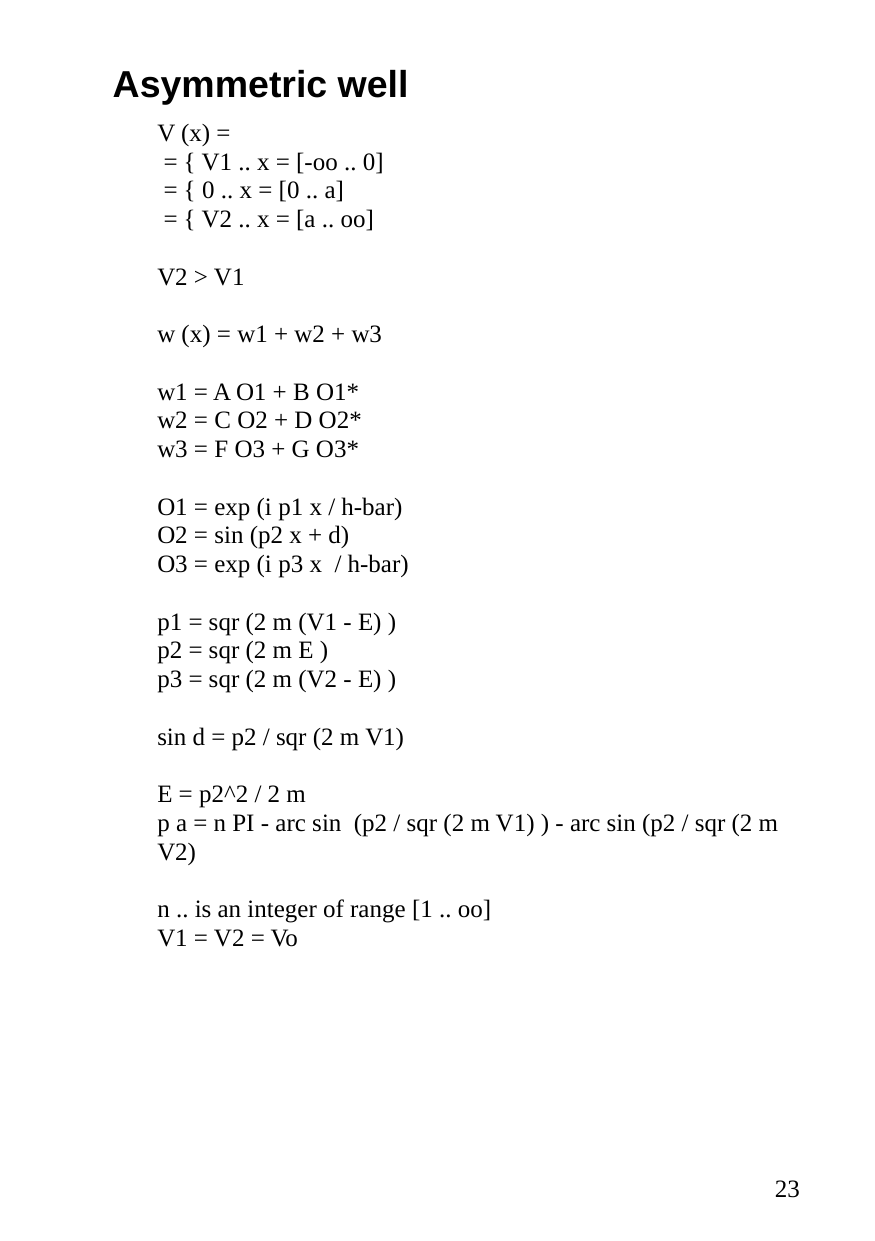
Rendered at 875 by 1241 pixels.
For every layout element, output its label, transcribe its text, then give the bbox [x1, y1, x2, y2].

table_cell [109, 463, 154, 492]
table_cell p a = n PI - arc sin (p2 / sqr (2 m V1) ) - arc sin (p2 / sqr (2 m V2) [154, 808, 793, 866]
table_cell [154, 233, 793, 262]
table_cell [154, 981, 793, 1009]
table_cell [154, 952, 793, 981]
table_cell [109, 607, 154, 636]
table_cell p2 = sqr (2 m E ) [154, 636, 793, 664]
table_cell [109, 319, 154, 348]
table_cell [109, 377, 154, 406]
table_cell [109, 779, 154, 808]
table_cell [109, 204, 154, 233]
table_cell E = p2^2 / 2 m [154, 779, 793, 808]
table_cell [154, 463, 793, 492]
table_cell [154, 291, 793, 319]
table_cell w3 = F O3 + G O3* [154, 434, 793, 463]
table_cell [109, 636, 154, 664]
table_cell w1 = A O1 + B O1* [154, 377, 793, 406]
table_cell [154, 693, 793, 722]
table_cell [154, 866, 793, 894]
table_cell = { V2 .. x = [a .. oo] [154, 204, 793, 233]
table_cell [109, 664, 154, 693]
table_cell [109, 348, 154, 377]
table_cell [109, 434, 154, 463]
table_cell [109, 722, 154, 751]
table_cell O3 = exp (i p3 x / h-bar) [154, 549, 793, 578]
table_cell [109, 866, 154, 894]
table_cell = { 0 .. x = [0 .. a] [154, 176, 793, 204]
table_cell V2 > V1 [154, 262, 793, 291]
table_cell p3 = sqr (2 m (V2 - E) ) [154, 664, 793, 693]
table_cell [109, 233, 154, 262]
table_cell [109, 521, 154, 549]
table_cell [109, 751, 154, 779]
table_cell [109, 406, 154, 434]
table_cell [109, 981, 154, 1009]
table_header [109, 118, 154, 147]
table_cell sin d = p2 / sqr (2 m V1) [154, 722, 793, 751]
table_cell [109, 894, 154, 923]
table_cell w2 = C O2 + D O2* [154, 406, 793, 434]
table_cell O2 = sin (p2 x + d) [154, 521, 793, 549]
table_cell V1 = V2 = Vo [154, 923, 793, 952]
table_cell [109, 492, 154, 521]
table_cell p1 = sqr (2 m (V1 - E) ) [154, 607, 793, 636]
table_cell O1 = exp (i p1 x / h-bar) [154, 492, 793, 521]
table_cell [109, 578, 154, 607]
table_cell [109, 147, 154, 176]
table_header V (x) = [154, 118, 793, 147]
table_cell [154, 348, 793, 377]
table_cell [109, 549, 154, 578]
table_cell [109, 176, 154, 204]
table_cell [109, 923, 154, 952]
table_cell n .. is an integer of range [1 .. oo] [154, 894, 793, 923]
table_cell [109, 952, 154, 981]
table_cell [154, 578, 793, 607]
table_cell [109, 291, 154, 319]
table_cell = { V1 .. x = [-oo .. 0] [154, 147, 793, 176]
table_cell [109, 262, 154, 291]
subtitle Asymmetric well [112, 62, 799, 106]
table_cell [154, 751, 793, 779]
table_cell w (x) = w1 + w2 + w3 [154, 319, 793, 348]
table_cell [109, 808, 154, 866]
table_cell [109, 693, 154, 722]
